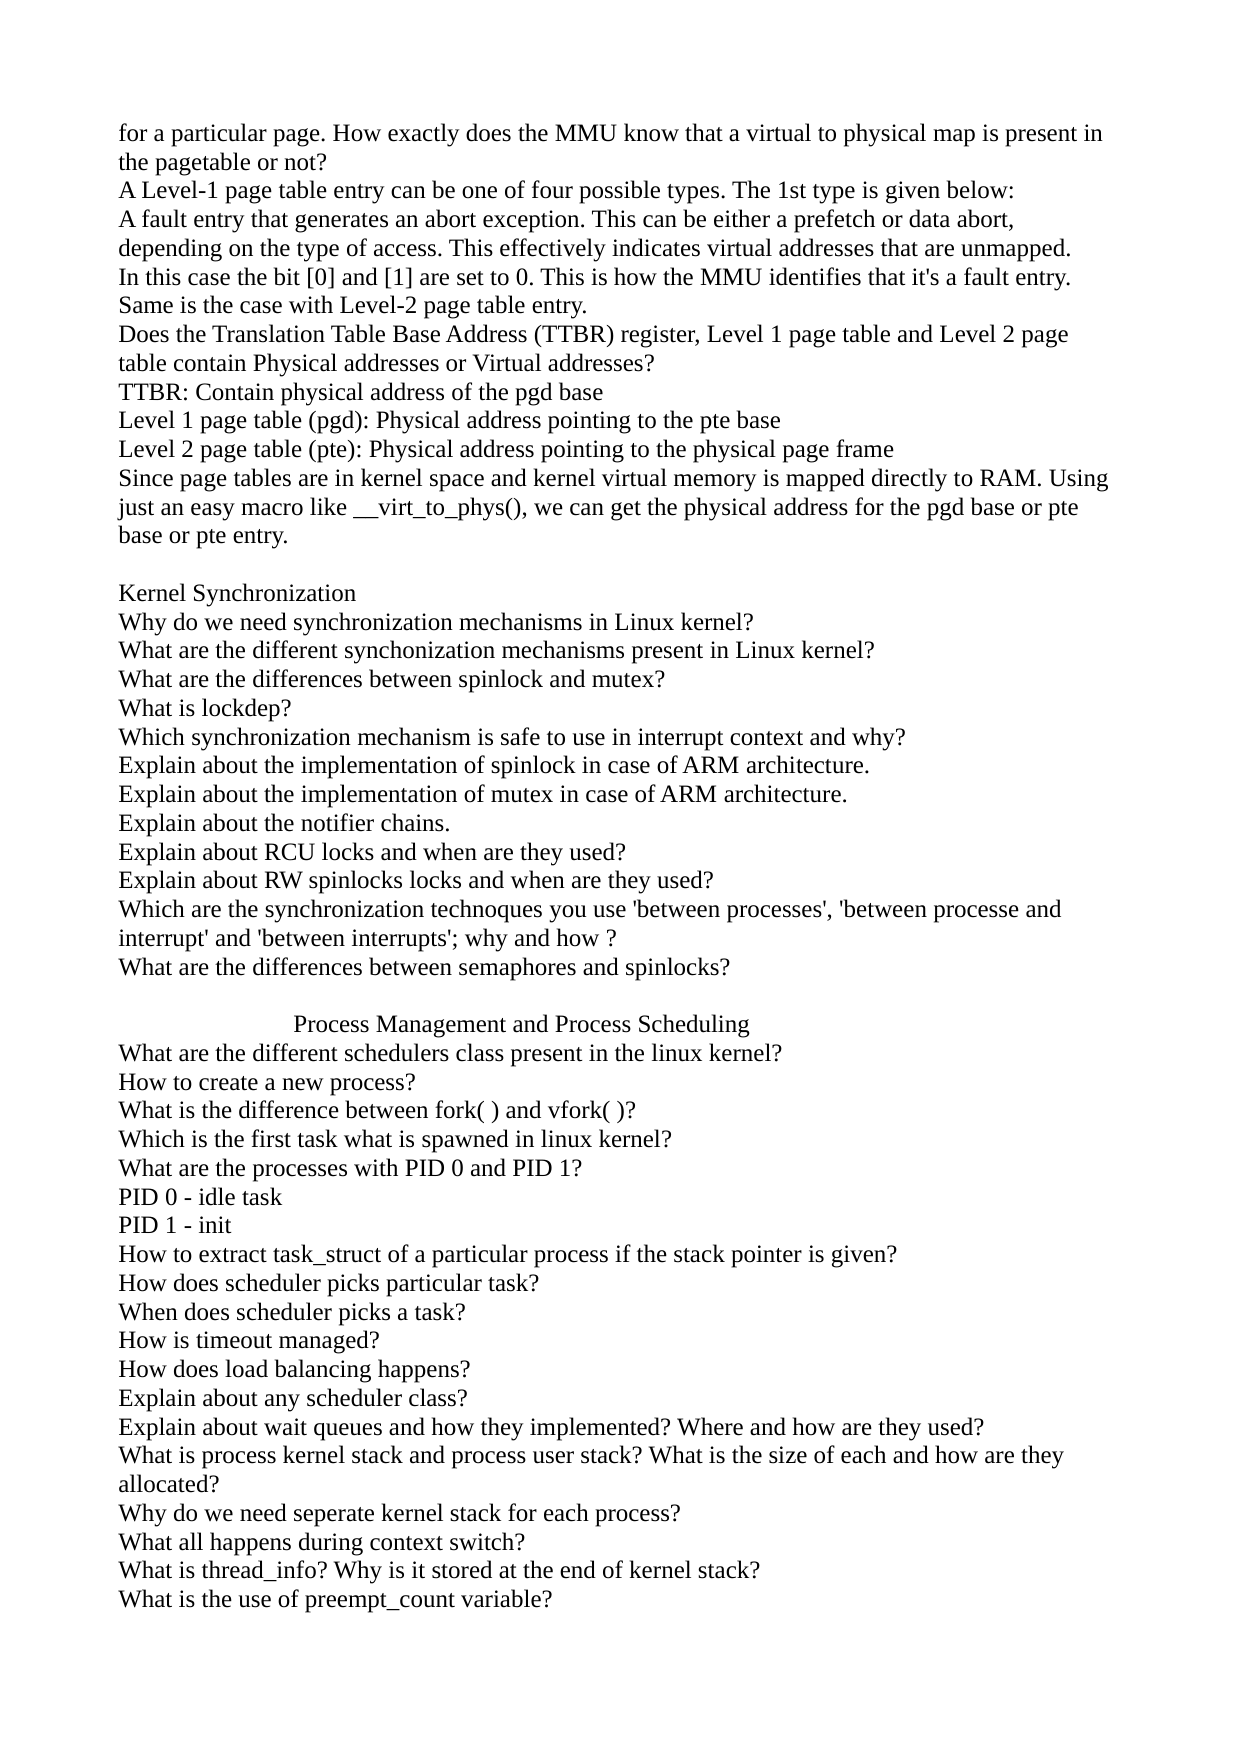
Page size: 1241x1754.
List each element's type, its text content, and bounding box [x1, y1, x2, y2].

text Kernel Synchronization Why do we need synchronization mechanisms in Linux kernel? What are the different synchonization mechanisms present in Linux kernel? What are the differences between spinlock and mutex? What is lockdep? Which synchronization mechanism is safe to use in interrupt context and why? Explain about the implementation of spinlock in case of ARM architecture. Explain about the implementation of mutex in case of ARM architecture. Explain about the notifier chains. Explain about RCU locks and when are they used? Explain about RW spinlocks locks and when are they used? Which are the synchronization technoques you use 'between processes', 'between processe and interrupt' and 'between interrupts'; why and how ? What are the differences between semaphores and spinlocks? Process Management and Process Scheduling What are the different schedulers class present in the linux kernel? How to create a new process? What is the difference between fork( ) and vfork( )? Which is the first task what is spawned in linux kernel? What are the processes with PID 0 and PID 1? PID 0 - idle task PID 1 - init How to extract task_struct of a particular process if the stack pointer is given? How does scheduler picks particular task? When does scheduler picks a task? How is timeout managed? How does load balancing happens? Explain about any scheduler class? Explain about wait queues and how they implemented? Where and how are they used? What is process kernel stack and process user stack? What is the size of each and how are they allocated? Why do we need seperate kernel stack for each process? What all happens during context switch? What is thread_info? Why is it stored at the end of kernel stack? What is the use of preempt_count variable? [118, 578, 1122, 1613]
text for a particular page. How exactly does the MMU know that a virtual to physical map is present in the pagetable or not? A Level-1 page table entry can be one of four possible types. The 1st type is given below: A fault entry that generates an abort exception. This can be either a prefetch or data abort, depending on the type of access. This effectively indicates virtual addresses that are unmapped. In this case the bit [0] and [1] are set to 0. This is how the MMU identifies that it's a fault entry. Same is the case with Level-2 page table entry. Does the Translation Table Base Address (TTBR) register, Level 1 page table and Level 2 page table contain Physical addresses or Virtual addresses? TTBR: Contain physical address of the pgd base Level 1 page table (pgd): Physical address pointing to the pte base Level 2 page table (pte): Physical address pointing to the physical page frame Since page tables are in kernel space and kernel virtual memory is mapped directly to RAM. Using just an easy macro like __virt_to_phys(), we can get the physical address for the pgd base or pte base or pte entry. [118, 118, 1122, 549]
